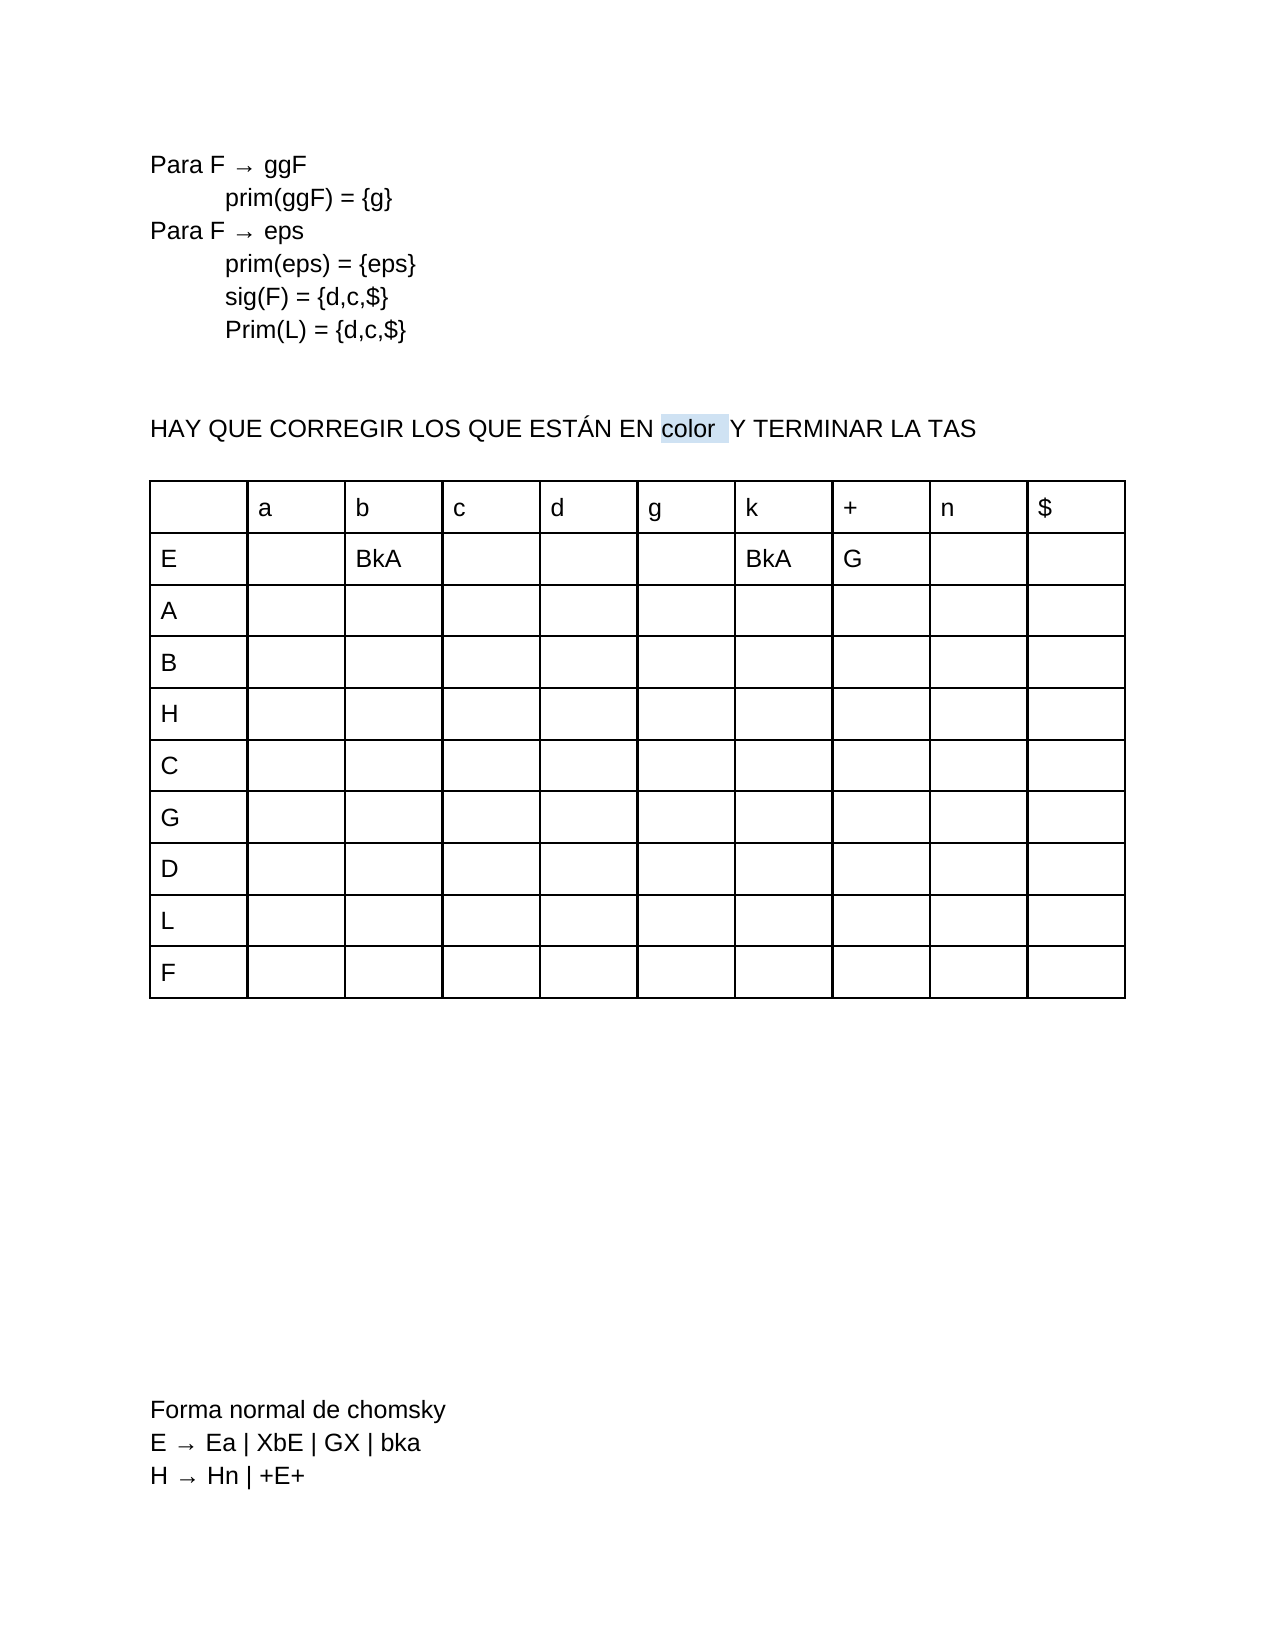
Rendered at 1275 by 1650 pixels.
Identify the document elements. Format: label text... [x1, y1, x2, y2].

text prim(ggF) = {g} [150, 183, 1125, 212]
table_cell [931, 896, 1026, 945]
table_cell [834, 586, 929, 635]
table_cell [1029, 637, 1124, 687]
table_cell [541, 844, 636, 893]
text HAY QUE CORREGIR LOS QUE ESTÁN EN color Y TERMINAR LA TAS [150, 414, 1125, 443]
table_cell [639, 586, 734, 635]
table_cell [639, 689, 734, 738]
table_cell [639, 741, 734, 790]
table_cell [931, 741, 1026, 790]
table_cell [834, 637, 929, 687]
table_cell [639, 637, 734, 687]
table_cell [1029, 792, 1124, 842]
table_header g [639, 482, 734, 532]
table_cell A [151, 586, 246, 635]
table_cell [1029, 896, 1124, 945]
table_cell [444, 741, 539, 790]
table_cell [541, 586, 636, 635]
table_cell [249, 947, 344, 997]
text H → Hn | +E+ [150, 1461, 1125, 1490]
table_cell [541, 792, 636, 842]
table_cell [444, 844, 539, 893]
table_cell G [151, 792, 246, 842]
table_cell [639, 792, 734, 842]
table_header [151, 482, 246, 532]
table_cell E [151, 534, 246, 583]
table_cell [931, 586, 1026, 635]
table_cell [736, 586, 831, 635]
table_header c [444, 482, 539, 532]
table_cell [931, 792, 1026, 842]
table_header b [346, 482, 441, 532]
text Prim(L) = {d,c,$} [150, 315, 1125, 344]
table_cell [346, 792, 441, 842]
text sig(F) = {d,c,$} [150, 282, 1125, 311]
table_cell [736, 637, 831, 687]
table_header a [249, 482, 344, 532]
table_cell [249, 534, 344, 583]
table_cell G [834, 534, 929, 583]
table_cell [834, 792, 929, 842]
table_cell [346, 947, 441, 997]
table_cell [249, 844, 344, 893]
table_cell [639, 844, 734, 893]
table_header $ [1029, 482, 1124, 532]
text E → Ea | XbE | GX | bka [150, 1428, 1125, 1457]
table_cell [444, 637, 539, 687]
table_cell [736, 741, 831, 790]
table_cell [736, 896, 831, 945]
table_cell [639, 896, 734, 945]
table_cell [346, 844, 441, 893]
text Para F → ggF [150, 150, 1125, 179]
table_cell [639, 947, 734, 997]
table_cell [444, 534, 539, 583]
table_cell [1029, 844, 1124, 893]
table_cell [931, 947, 1026, 997]
table_cell [834, 844, 929, 893]
text prim(eps) = {eps} [150, 249, 1125, 278]
table_header n [931, 482, 1026, 532]
table_cell F [151, 947, 246, 997]
table_cell [249, 586, 344, 635]
table_cell [834, 741, 929, 790]
table_cell [541, 947, 636, 997]
table_cell [444, 792, 539, 842]
table_cell [834, 896, 929, 945]
table_cell [1029, 689, 1124, 738]
table_cell [931, 844, 1026, 893]
table_cell [1029, 586, 1124, 635]
table_cell [736, 792, 831, 842]
table_cell H [151, 689, 246, 738]
table_cell C [151, 741, 246, 790]
table_cell [444, 947, 539, 997]
table_cell [1029, 741, 1124, 790]
table_cell [639, 534, 734, 583]
table_cell B [151, 637, 246, 687]
table_header + [834, 482, 929, 532]
table_cell [444, 896, 539, 945]
table_cell [931, 534, 1026, 583]
table_cell [249, 689, 344, 738]
table_cell [346, 741, 441, 790]
table_cell [1029, 534, 1124, 583]
table_cell [249, 792, 344, 842]
table_cell L [151, 896, 246, 945]
table_cell [931, 637, 1026, 687]
table_cell [736, 844, 831, 893]
table_cell BkA [346, 534, 441, 583]
table_cell [736, 947, 831, 997]
table_cell [834, 947, 929, 997]
table_cell [346, 637, 441, 687]
text Forma normal de chomsky [150, 1395, 1125, 1424]
table_cell [931, 689, 1026, 738]
table_cell [541, 896, 636, 945]
table_cell D [151, 844, 246, 893]
table_cell [249, 896, 344, 945]
table_cell [249, 741, 344, 790]
table_cell [736, 689, 831, 738]
table_cell [541, 637, 636, 687]
table_header k [736, 482, 831, 532]
table_cell [834, 689, 929, 738]
table_cell [346, 896, 441, 945]
table_cell [444, 689, 539, 738]
table_header d [541, 482, 636, 532]
text Para F → eps [150, 216, 1125, 245]
table_cell [541, 741, 636, 790]
table_cell [541, 689, 636, 738]
table_cell [444, 586, 539, 635]
table_cell [541, 534, 636, 583]
table_cell [346, 586, 441, 635]
table_cell [1029, 947, 1124, 997]
table_cell BkA [736, 534, 831, 583]
table_cell [346, 689, 441, 738]
table_cell [249, 637, 344, 687]
